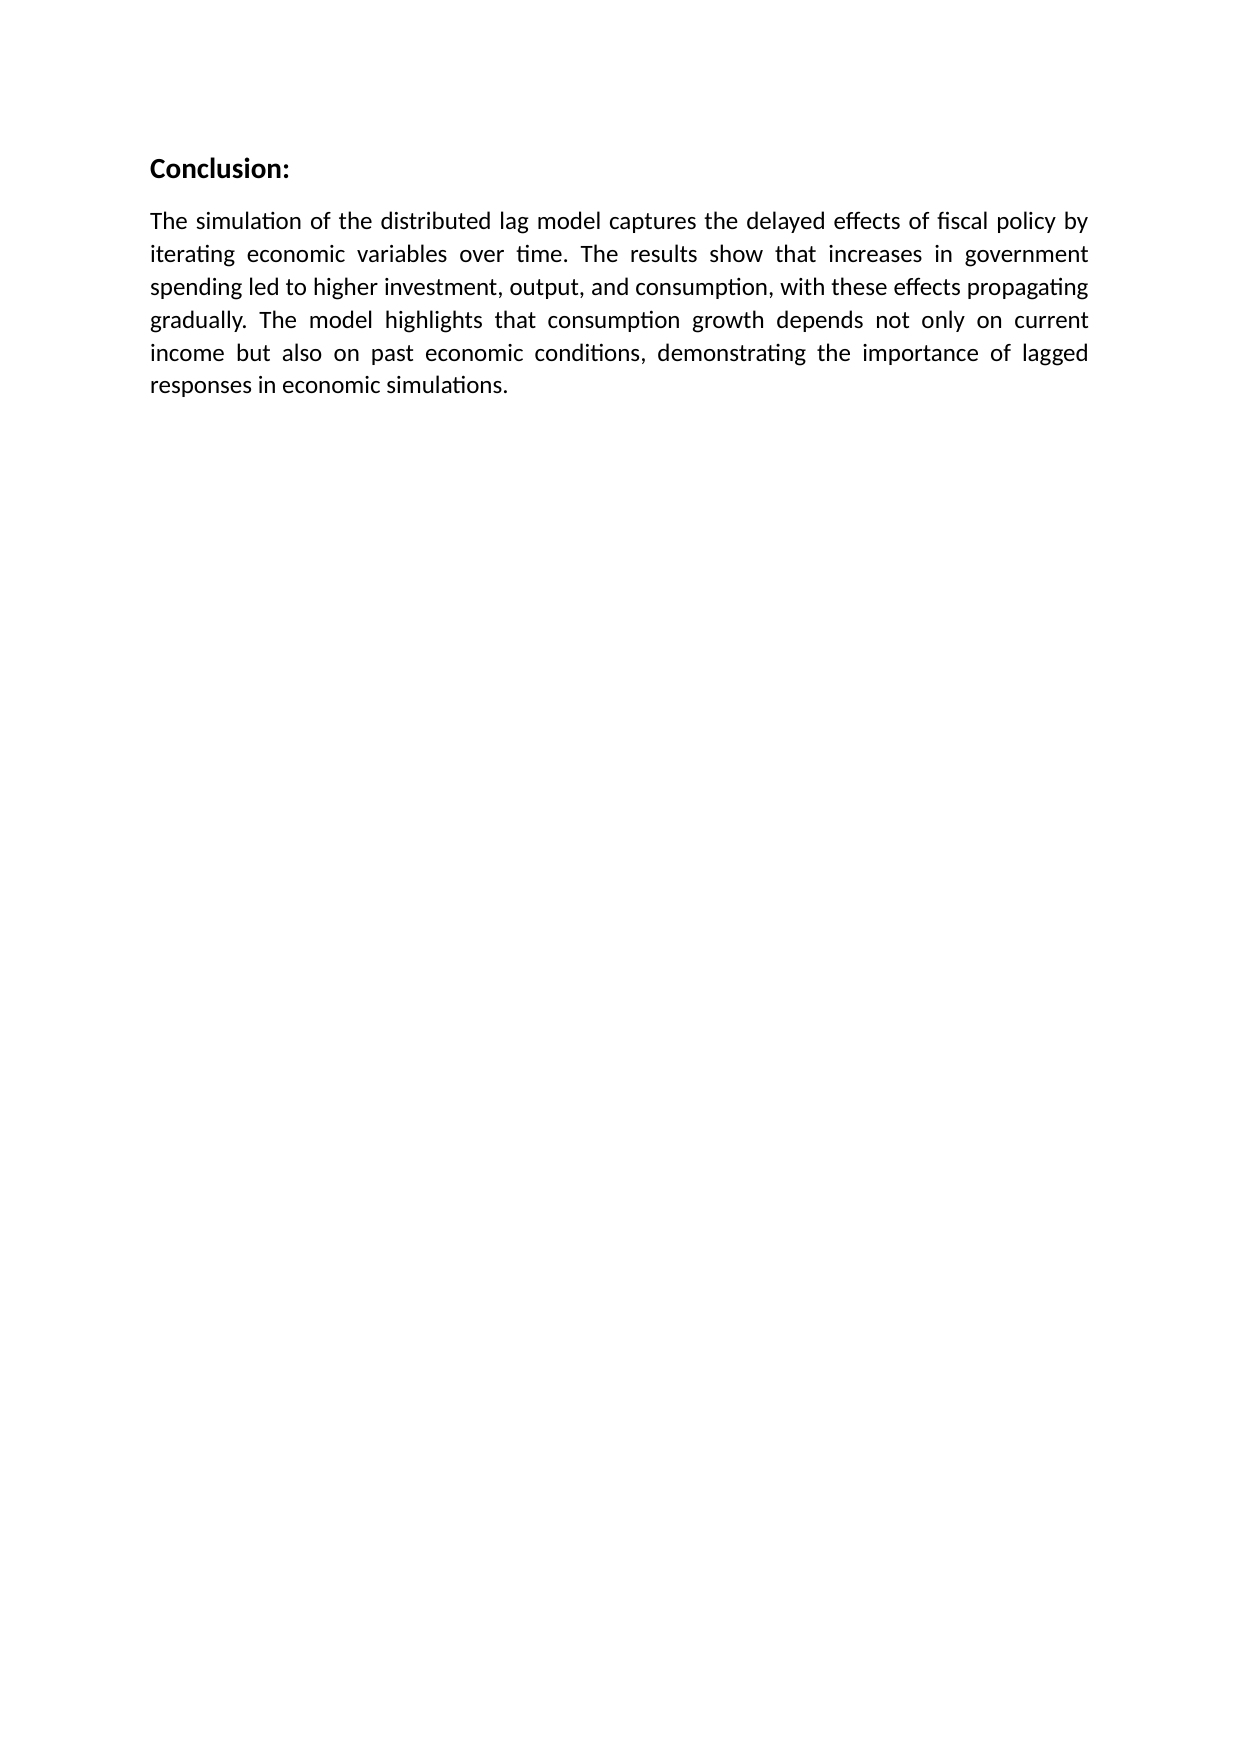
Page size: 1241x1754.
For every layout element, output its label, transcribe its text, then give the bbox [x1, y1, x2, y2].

text The simulation of the distributed lag model captures the delayed effects of fiscal policy by iterating economic variables over time. The results show that increases in government spending led to higher investment, output, and consumption, with these effects propagating gradually. The model highlights that consumption growth depends not only on current income but also on past economic conditions, demonstrating the importance of lagged responses in economic simulations. [150, 205, 1090, 400]
text Conclusion: [150, 150, 1090, 186]
